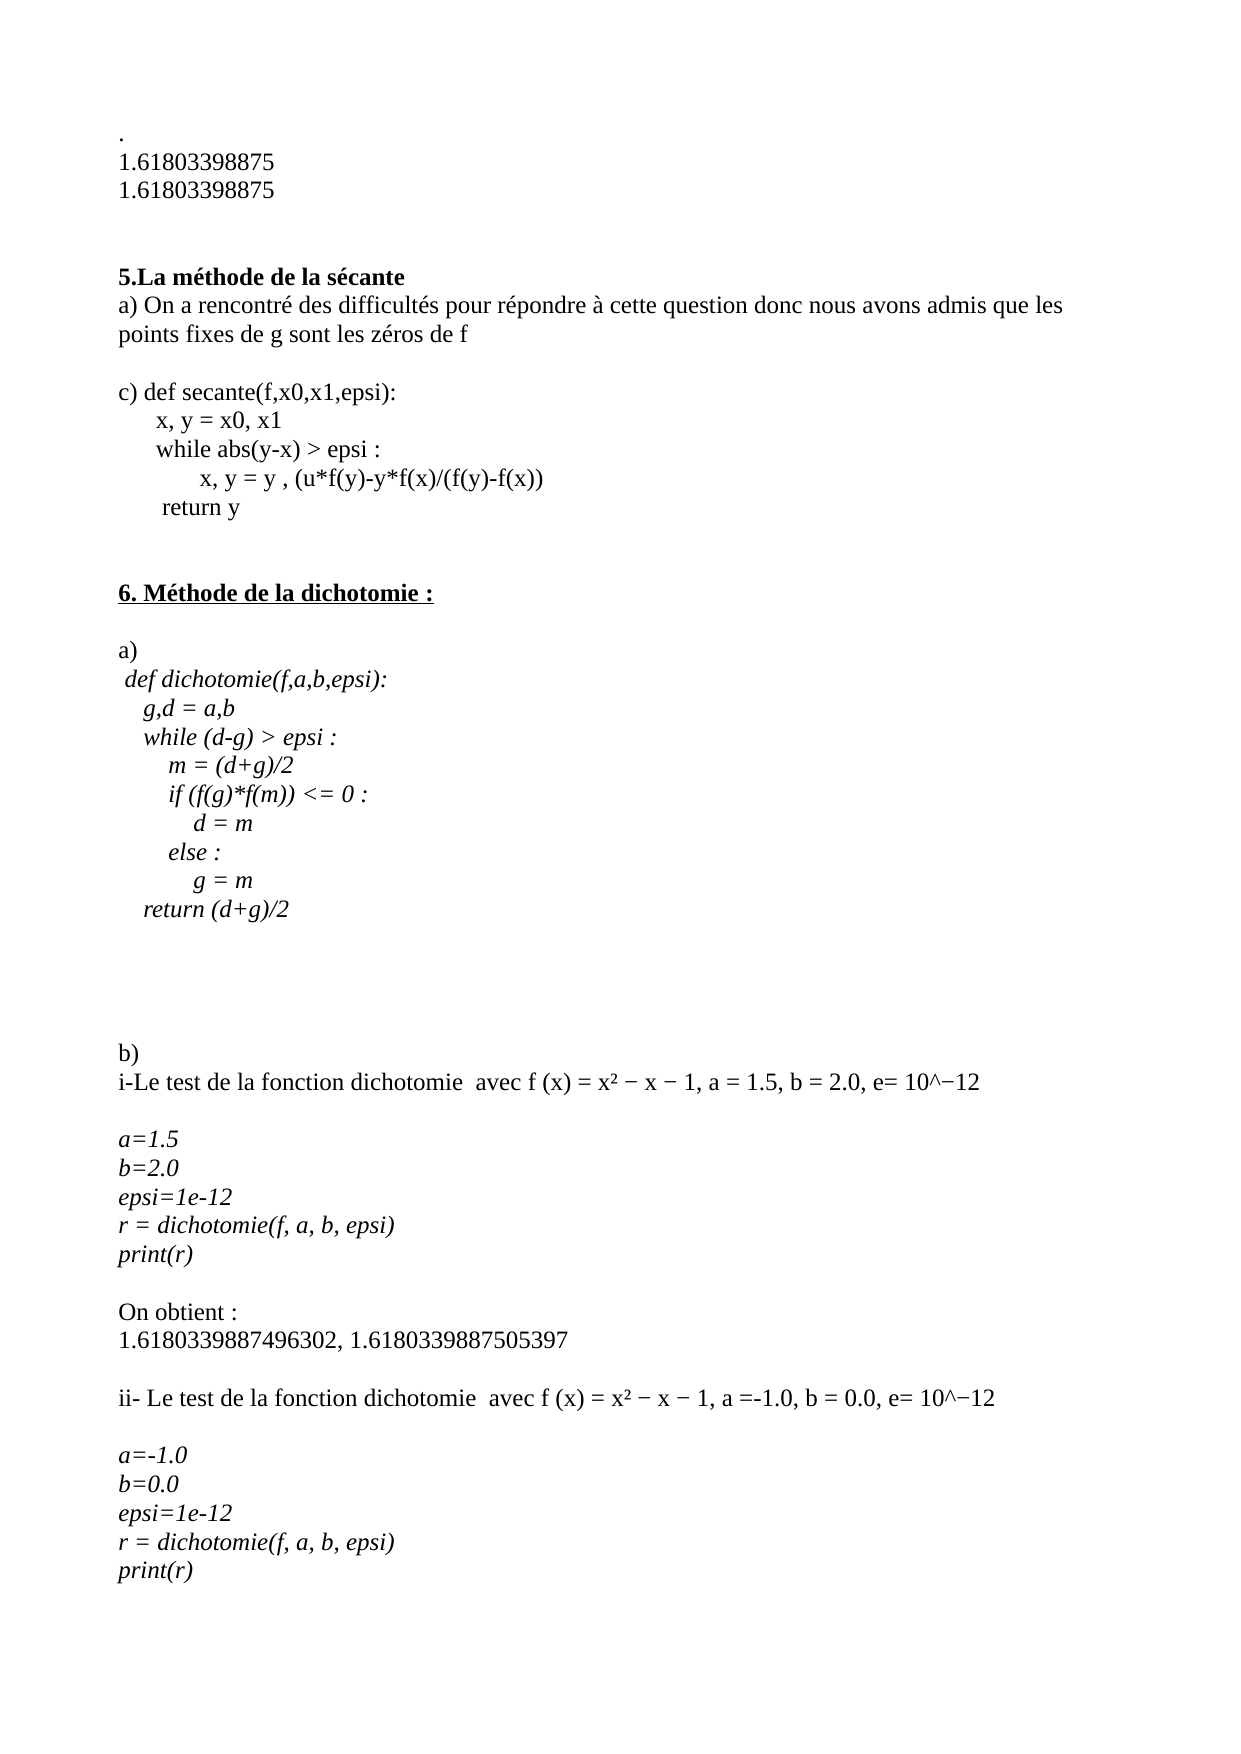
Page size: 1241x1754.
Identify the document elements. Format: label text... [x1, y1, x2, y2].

text r = dichotomie(f, a, b, epsi) [118, 1211, 1122, 1239]
text while (d-g) > epsi : [118, 722, 1122, 751]
text i-Le test de la fonction dichotomie avec f (x) = x² − x − 1, a = 1.5, b = 2.0, e= 10^−12 [118, 1067, 1122, 1096]
text if (f(g)*f(m)) <= 0 : [118, 779, 1122, 808]
text g = m [118, 866, 1122, 894]
text return y [118, 492, 1122, 521]
text ii- Le test de la fonction dichotomie avec f (x) = x² − x − 1, a =-1.0, b = 0.0, e= 10^−12 [118, 1383, 1122, 1412]
text print(r) [118, 1239, 1122, 1268]
text a=1.5 [118, 1124, 1122, 1153]
text b) [118, 1038, 1122, 1067]
text . [118, 118, 1122, 147]
text return (d+g)/2 [118, 894, 1122, 923]
text x, y = x0, x1 [118, 406, 1122, 434]
text m = (d+g)/2 [118, 751, 1122, 779]
text print(r) [118, 1556, 1122, 1584]
text def dichotomie(f,a,b,epsi): [118, 664, 1122, 693]
text c) def secante(f,x0,x1,epsi): [118, 377, 1122, 406]
text while abs(y-x) > epsi : [118, 434, 1122, 463]
text b=0.0 [118, 1469, 1122, 1498]
text 6. Méthode de la dichotomie : [118, 578, 1122, 607]
text a=-1.0 [118, 1441, 1122, 1469]
text 5.La méthode de la sécante [118, 262, 1122, 291]
text g,d = a,b [118, 693, 1122, 722]
text a) On a rencontré des difficultés pour répondre à cette question donc nous avons admis que les points fixes de g sont les zéros de f [118, 291, 1122, 348]
text 1.6180339887496302, 1.6180339887505397 [118, 1326, 1122, 1354]
text epsi=1e-12 [118, 1182, 1122, 1211]
text 1.61803398875 [118, 147, 1122, 176]
text 1.61803398875 [118, 176, 1122, 204]
text a) [118, 636, 1122, 664]
text x, y = y , (u*f(y)-y*f(x)/(f(y)-f(x)) [118, 463, 1122, 492]
text On obtient : [118, 1297, 1122, 1326]
text r = dichotomie(f, a, b, epsi) [118, 1527, 1122, 1556]
text d = m [118, 808, 1122, 837]
text epsi=1e-12 [118, 1498, 1122, 1527]
text b=2.0 [118, 1153, 1122, 1182]
text else : [118, 837, 1122, 866]
